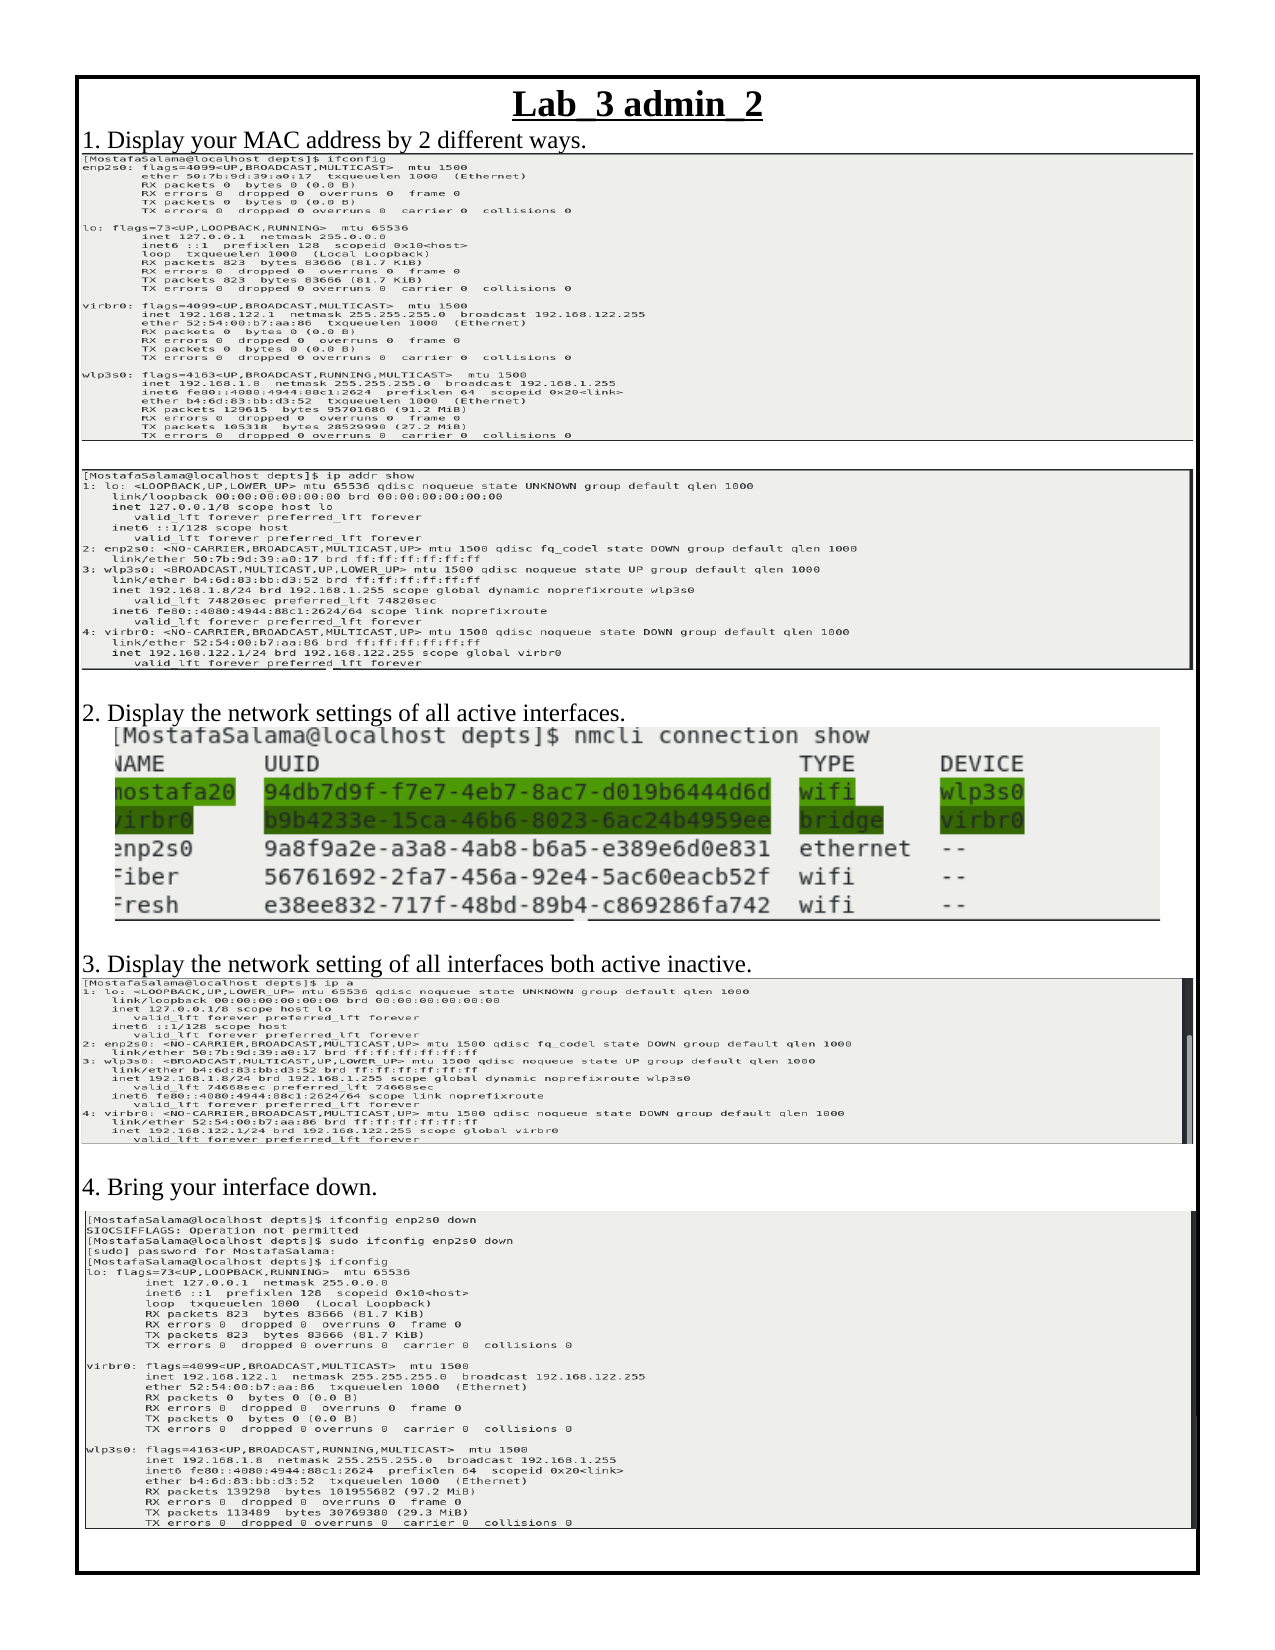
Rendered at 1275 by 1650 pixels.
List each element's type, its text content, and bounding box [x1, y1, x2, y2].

text 3. Display the network setting of all interfaces both active inactive. [82, 949, 1193, 978]
picture [81, 153, 1194, 441]
text 1. Display your MAC address by 2 different ways. [82, 125, 1193, 153]
text Lab_3 admin_2 [82, 82, 1193, 125]
picture [81, 978, 1194, 1144]
picture [115, 727, 1161, 921]
text 2. Display the network settings of all active interfaces. [82, 698, 1193, 727]
picture [85, 1211, 1197, 1529]
picture [81, 469, 1194, 670]
text 4. Bring your interface down. [82, 1172, 1193, 1201]
